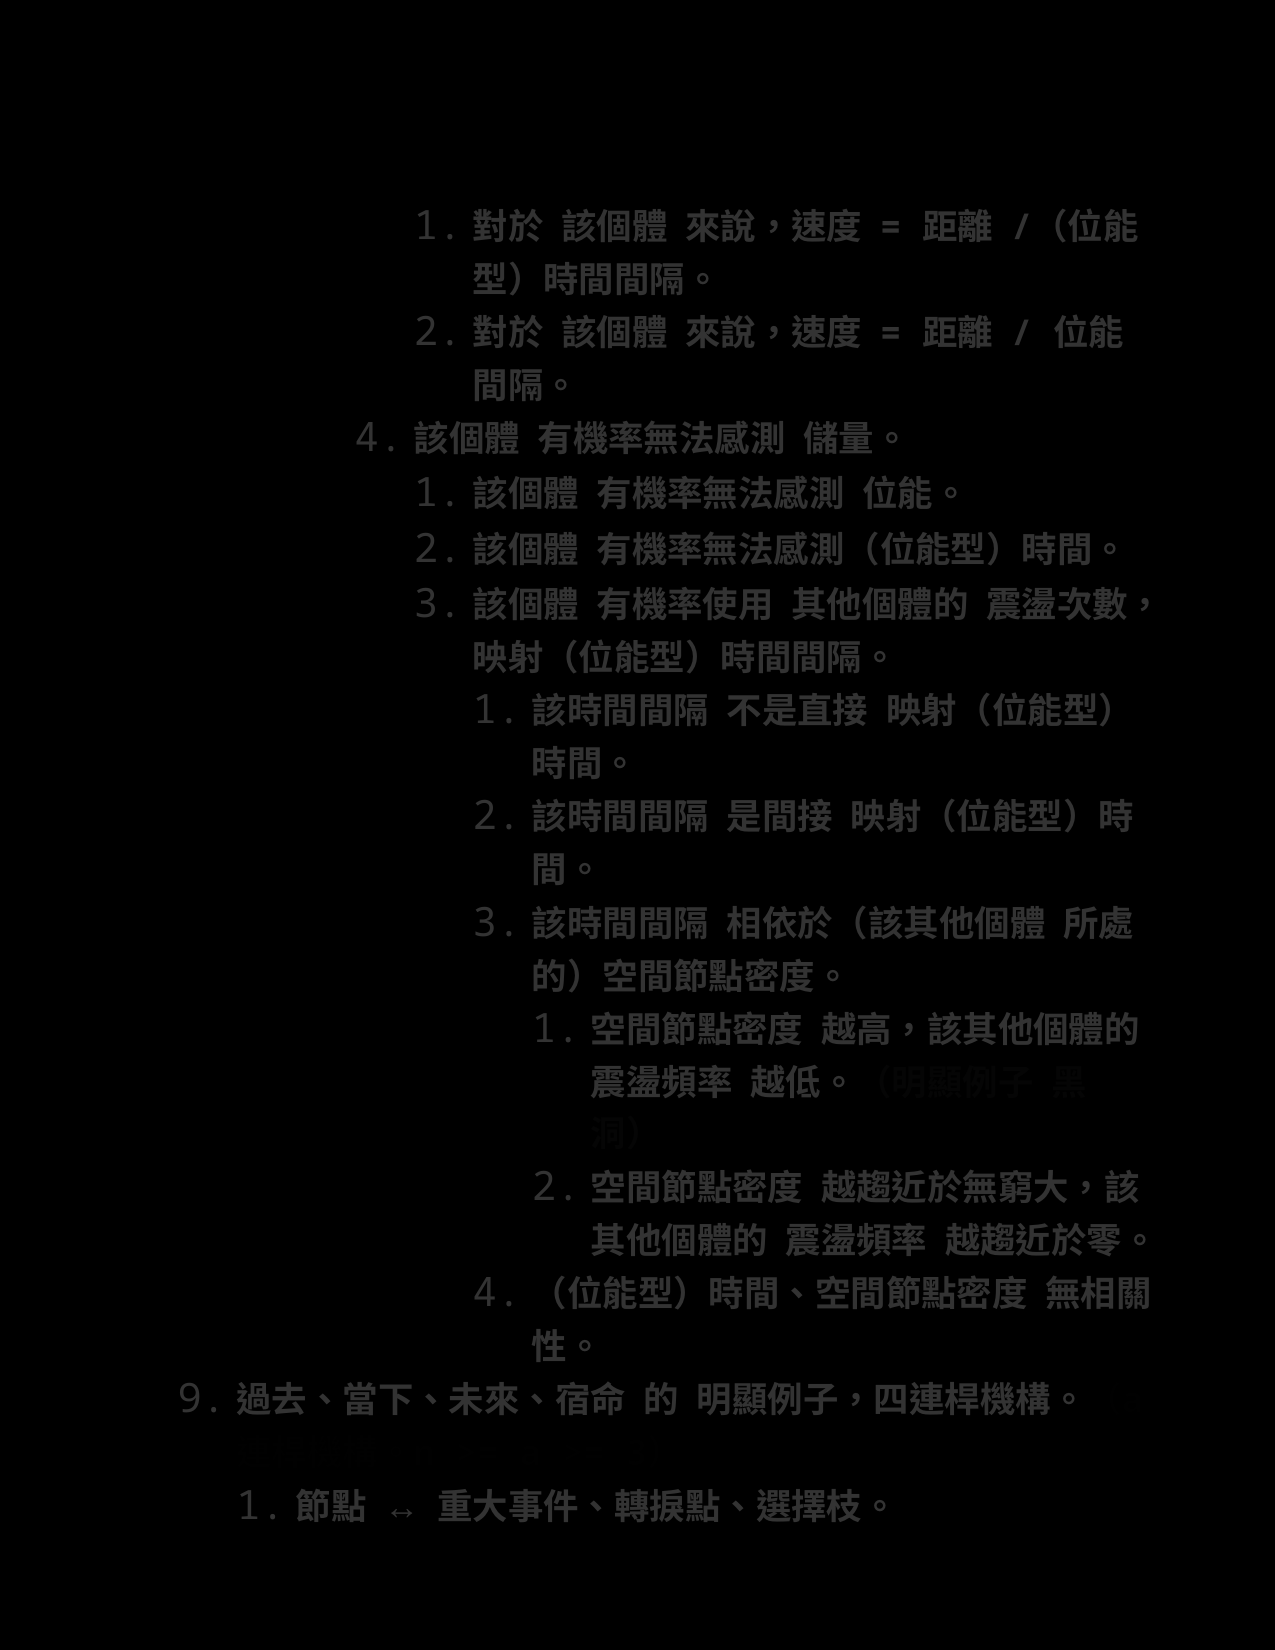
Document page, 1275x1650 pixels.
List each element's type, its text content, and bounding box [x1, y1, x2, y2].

list 該個體 有機率無法感測 位能。 [413, 464, 1157, 519]
list 該時間間隔 是間接 映射（位能型）時間。 [472, 787, 1157, 893]
list 對於 該個體 來說，速度 = 距離 /（位能型）時間間隔。 [413, 196, 1157, 302]
list 對於 該個體 來說，速度 = 距離 / 位能間隔。 [413, 302, 1157, 408]
list 該個體 有機率無法感測（位能型）時間。 [413, 519, 1157, 574]
list 空間節點密度 越趨近於無窮大，該其他個體的 震盪頻率 越趨近於零。 [532, 1157, 1157, 1263]
list 該時間間隔 相依於（該其他個體 所處的）空間節點密度。 [472, 893, 1157, 999]
list 該時間間隔 不是直接 映射（位能型）時間。 [472, 680, 1157, 787]
list （位能型）時間、空間節點密度 無相關性。 [472, 1263, 1157, 1369]
list 空間節點密度 越高，該其他個體的 震盪頻率 越低。（明顯例子 黑洞） [532, 999, 1157, 1157]
list 該個體 有機率無法感測 儲量。 [354, 408, 1157, 464]
list 節點 ↔ 重大事件、轉捩點、選擇枝。 [236, 1476, 1157, 1531]
list 該個體 有機率使用 其他個體的 震盪次數，映射（位能型）時間間隔。 [413, 574, 1157, 680]
list 過去、當下、未來、宿命 的 明顯例子，四連桿機構。（a連桿機構。n >= a >= 3） [177, 1369, 1157, 1476]
